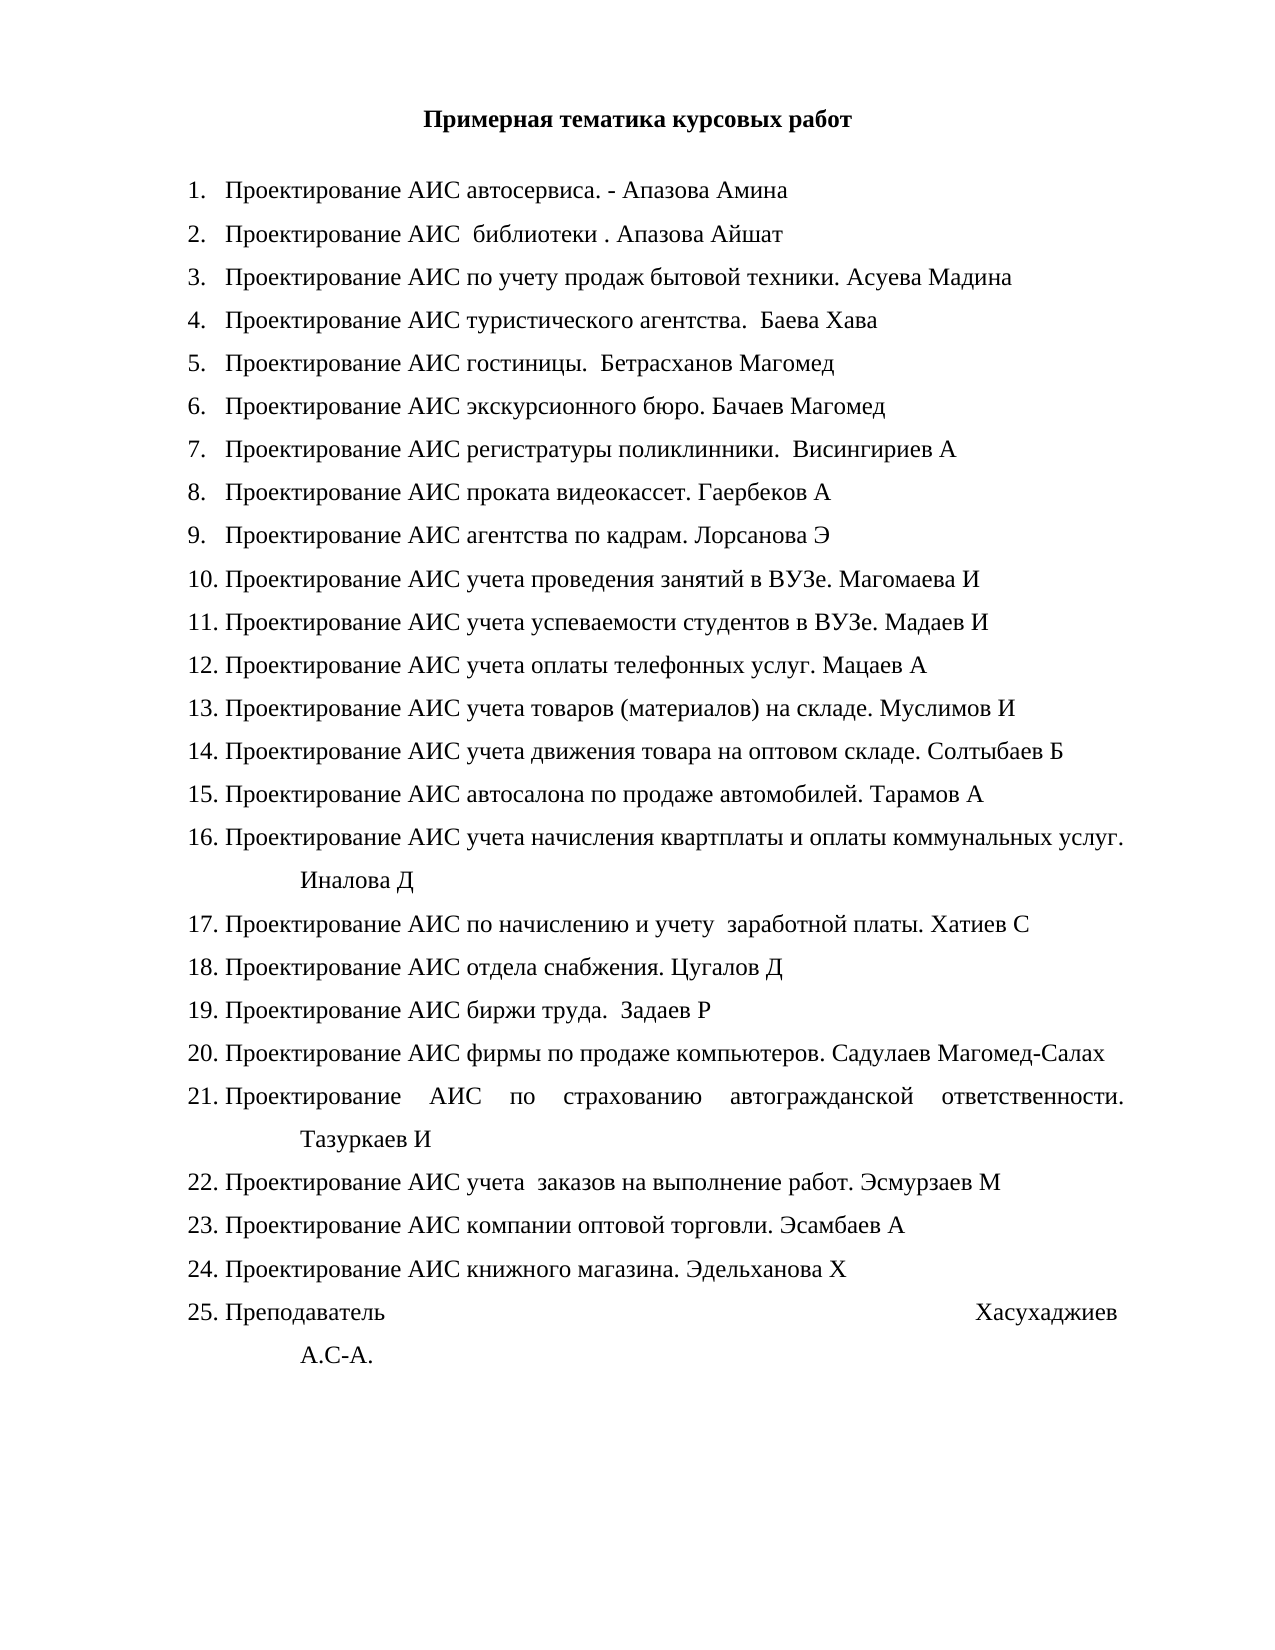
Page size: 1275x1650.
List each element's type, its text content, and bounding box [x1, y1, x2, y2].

list Преподаватель Хасухаджиев А.С-А. [187, 1297, 1125, 1369]
list Проектирование АИС книжного магазина. Эдельханова Х [187, 1254, 1125, 1282]
list Проектирование АИС экскурсионного бюро. Бачаев Магомед [187, 391, 1125, 420]
list Проектирование АИС компании оптовой торговли. Эсамбаев А [187, 1211, 1125, 1239]
list Проектирование АИС биржи труда. Задаев Р [187, 995, 1125, 1024]
list Проектирование АИС учета проведения занятий в ВУЗе. Магомаева И [187, 564, 1125, 592]
list Проектирование АИС по начислению и учету заработной платы. Хатиев С [187, 909, 1125, 937]
list Проектирование АИС туристического агентства. Баева Хава [187, 305, 1125, 334]
list Проектирование АИС учета успеваемости студентов в ВУЗе. Мадаев И [187, 607, 1125, 636]
list Проектирование АИС регистратуры поликлинники. Висингириев А [187, 434, 1125, 463]
list Проектирование АИС агентства по кадрам. Лорсанова Э [187, 521, 1125, 549]
list Проектирование АИС отдела снабжения. Цугалов Д [187, 952, 1125, 981]
list Проектирование АИС гостиницы. Бетрасханов Магомед [187, 348, 1125, 377]
list Проектирование АИС учета движения товара на оптовом складе. Солтыбаев Б [187, 736, 1125, 765]
list Проектирование АИС по учету продаж бытовой техники. Асуева Мадина [187, 262, 1125, 291]
list Проектирование АИС учета начисления квартплаты и оплаты коммунальных услуг. Иналова Д [187, 822, 1125, 894]
list Проектирование АИС автосалона по продаже автомобилей. Тарамов А [187, 779, 1125, 808]
list Проектирование АИС учета заказов на выполнение работ. Эсмурзаев М [187, 1167, 1125, 1196]
list Проектирование АИС учета товаров (материалов) на складе. Муслимов И [187, 693, 1125, 722]
list Проектирование АИС проката видеокассет. Гаербеков А [187, 477, 1125, 506]
list Проектирование АИС по страхованию автогражданской ответственности. Тазуркаев И [187, 1081, 1125, 1153]
list Проектирование АИС фирмы по продаже компьютеров. Садулаев Магомед-Салах [187, 1038, 1125, 1067]
list Проектирование АИС учета оплаты телефонных услуг. Мацаев А [187, 650, 1125, 679]
list Проектирование АИС библиотеки . Апазова Айшат [187, 219, 1125, 247]
text Примерная тематика курсовых работ [150, 104, 1125, 132]
list Проектирование АИС автосервиса. - Апазова Амина [187, 176, 1125, 204]
